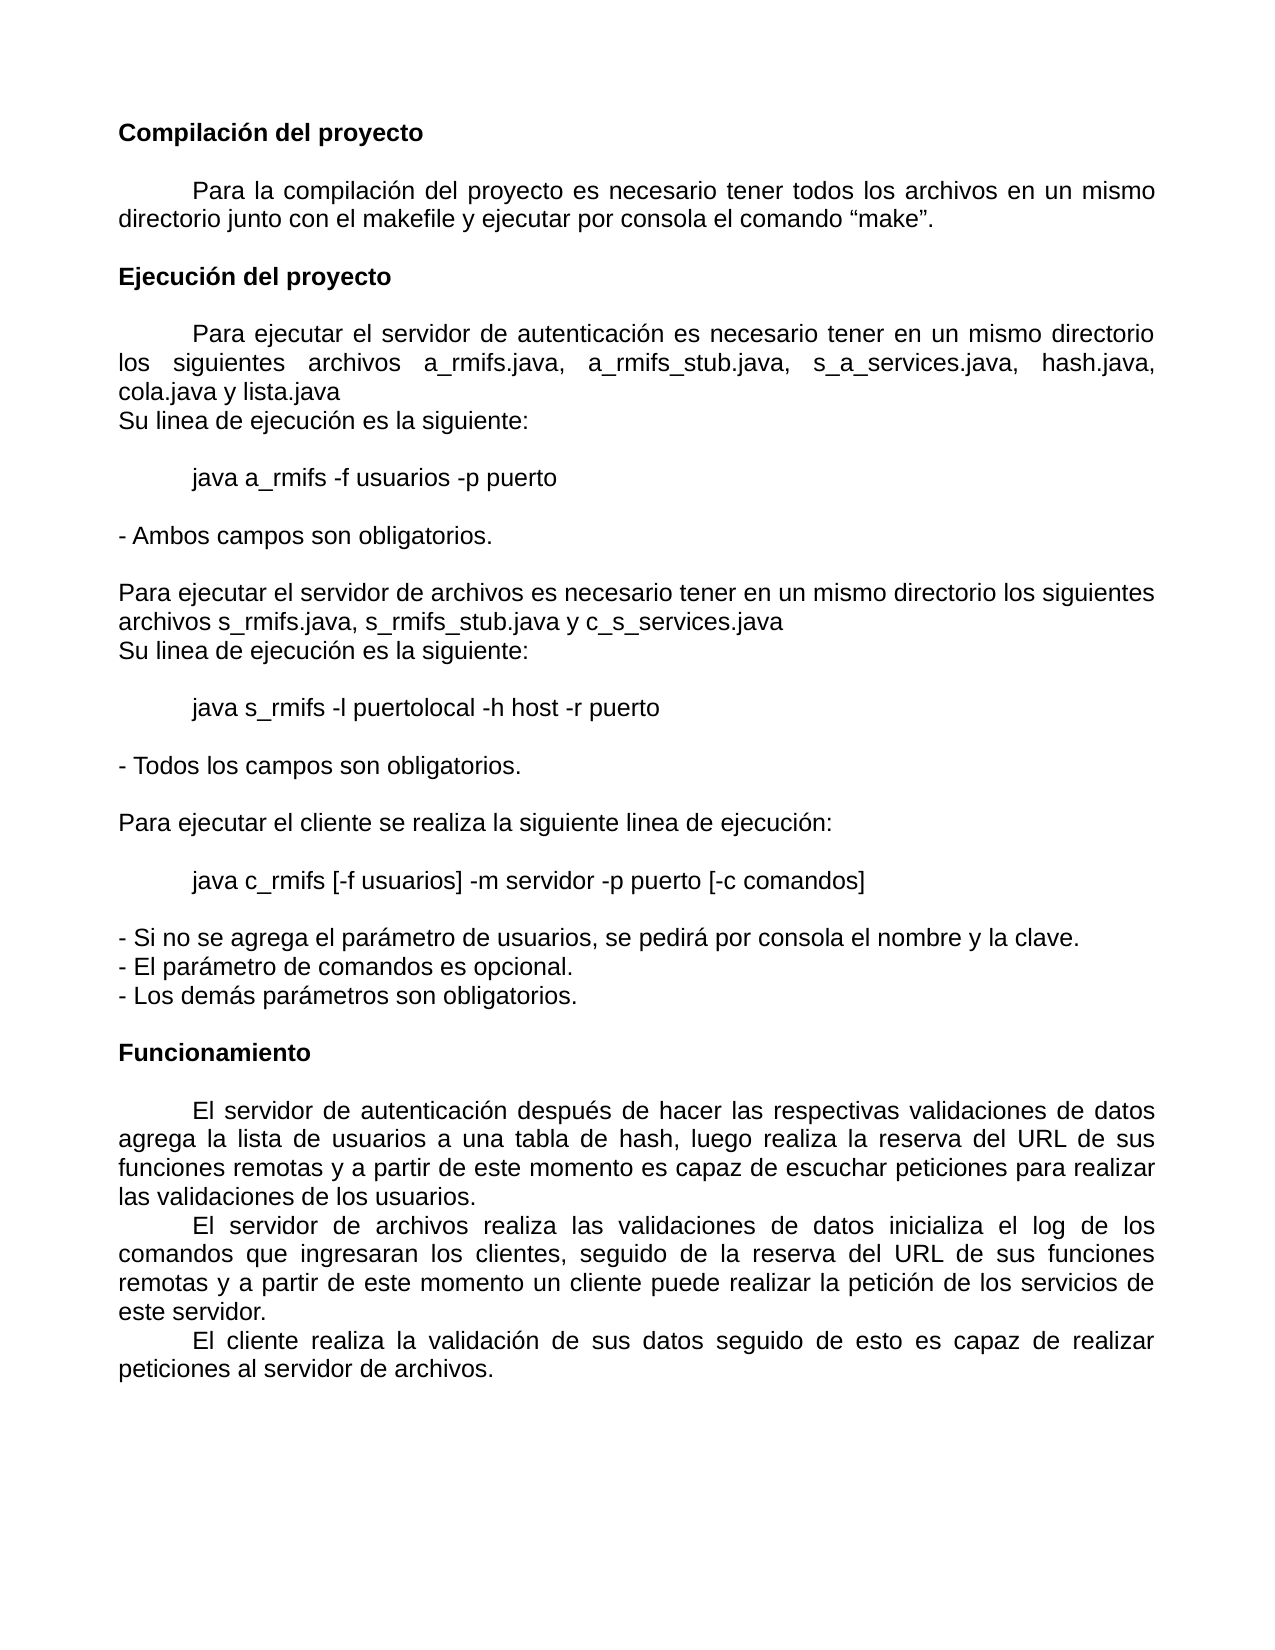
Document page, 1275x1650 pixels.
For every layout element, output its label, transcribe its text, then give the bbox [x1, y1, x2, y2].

text - Ambos campos son obligatorios. [118, 521, 1157, 549]
text El cliente realiza la validación de sus datos seguido de esto es capaz de realizar peticiones al servidor de archivos. [118, 1326, 1157, 1383]
text java s_rmifs -l puertolocal -h host -r puerto [118, 693, 1157, 722]
text - Si no se agrega el parámetro de usuarios, se pedirá por consola el nombre y la clave. [118, 923, 1157, 952]
text Su linea de ejecución es la siguiente: [118, 406, 1157, 434]
text - Los demás parámetros son obligatorios. [118, 981, 1157, 1009]
text Su linea de ejecución es la siguiente: [118, 636, 1157, 664]
text Ejecución del proyecto [118, 262, 1157, 291]
text Funcionamiento [118, 1038, 1157, 1067]
text - El parámetro de comandos es opcional. [118, 952, 1157, 981]
text Para ejecutar el cliente se realiza la siguiente linea de ejecución: [118, 808, 1157, 837]
text Para ejecutar el servidor de archivos es necesario tener en un mismo directorio los siguientes archivos s_rmifs.java, s_rmifs_stub.java y c_s_services.java [118, 578, 1157, 636]
text El servidor de archivos realiza las validaciones de datos inicializa el log de los comandos que ingresaran los clientes, seguido de la reserva del URL de sus funciones remotas y a partir de este momento un cliente puede realizar la petición de los servicios de este servidor. [118, 1211, 1157, 1326]
text El servidor de autenticación después de hacer las respectivas validaciones de datos agrega la lista de usuarios a una tabla de hash, luego realiza la reserva del URL de sus funciones remotas y a partir de este momento es capaz de escuchar peticiones para realizar las validaciones de los usuarios. [118, 1096, 1157, 1211]
text Para la compilación del proyecto es necesario tener todos los archivos en un mismo directorio junto con el makefile y ejecutar por consola el comando “make”. [118, 176, 1157, 233]
text Para ejecutar el servidor de autenticación es necesario tener en un mismo directorio los siguientes archivos a_rmifs.java, a_rmifs_stub.java, s_a_services.java, hash.java, cola.java y lista.java [118, 319, 1157, 406]
text Compilación del proyecto [118, 118, 1157, 147]
text - Todos los campos son obligatorios. [118, 751, 1157, 779]
text java c_rmifs [-f usuarios] -m servidor -p puerto [-c comandos] [118, 866, 1157, 894]
text java a_rmifs -f usuarios -p puerto [118, 463, 1157, 492]
